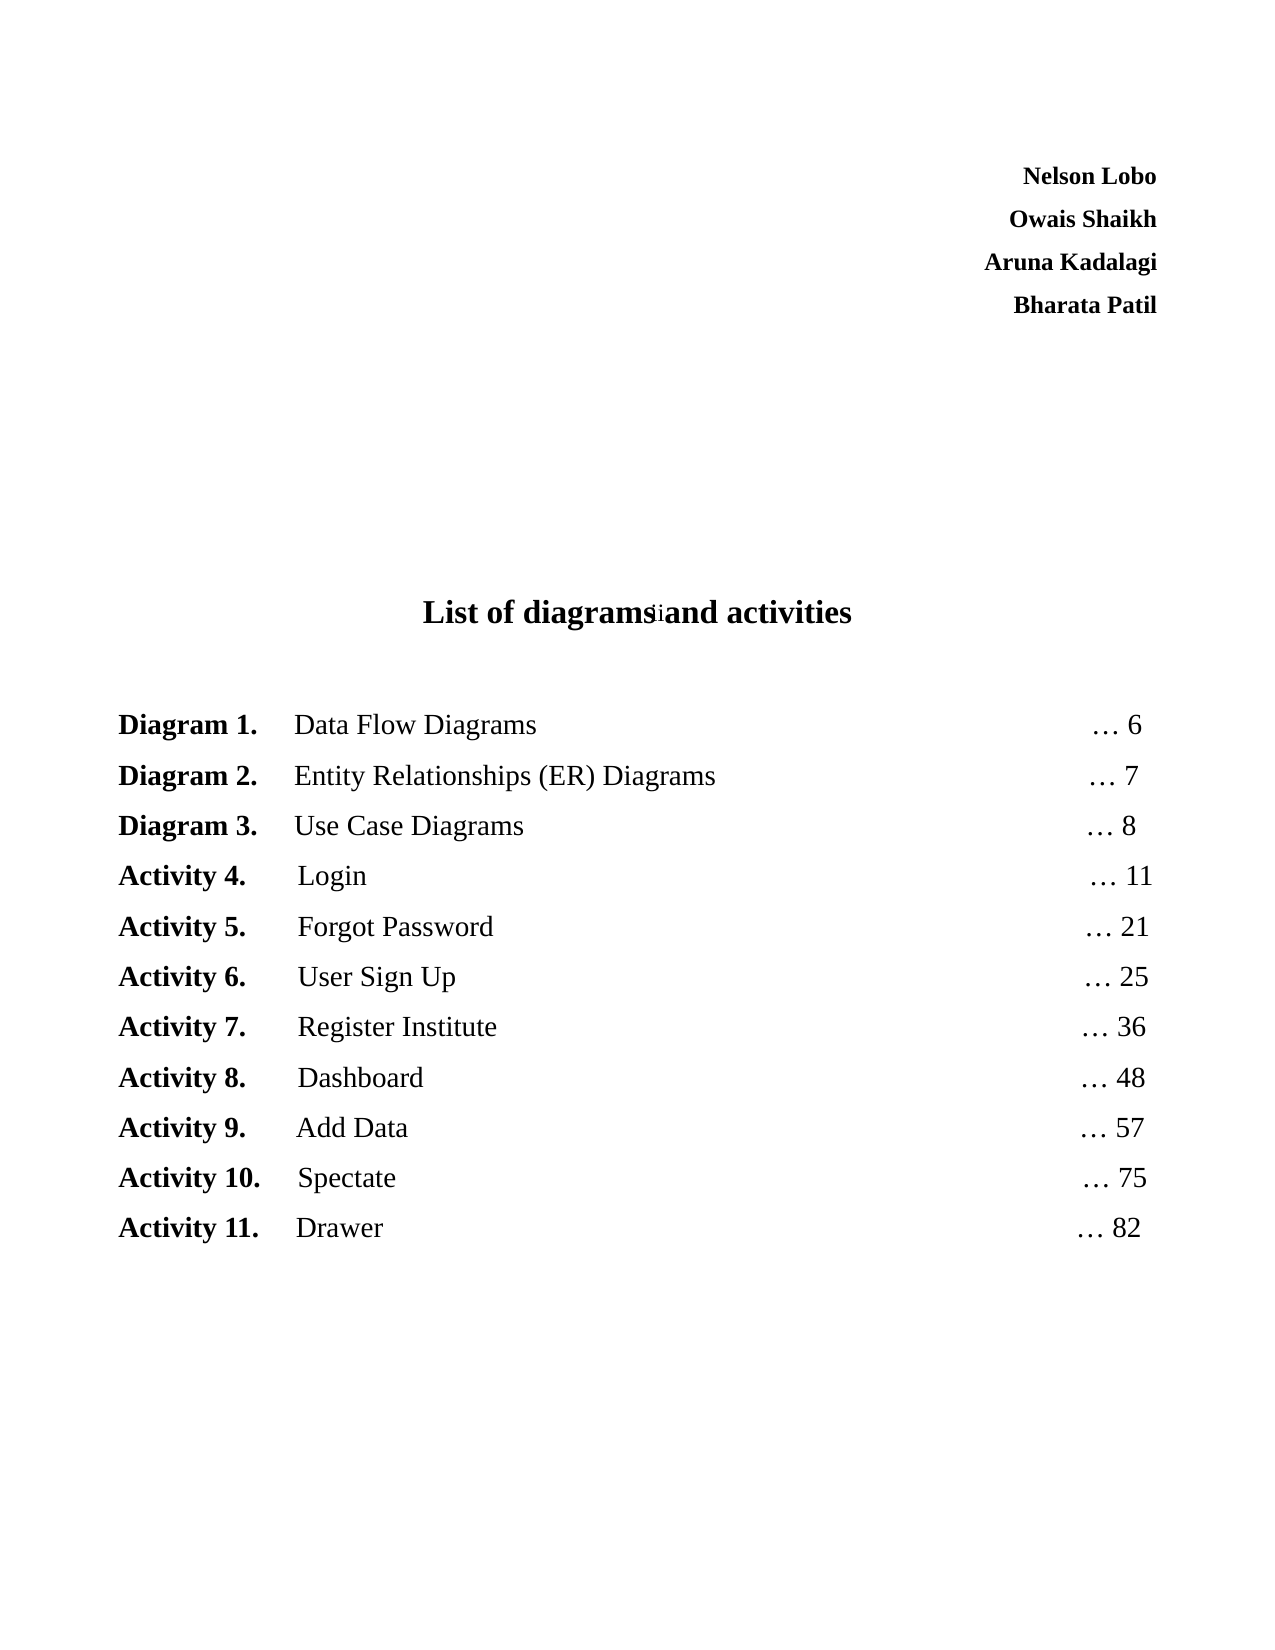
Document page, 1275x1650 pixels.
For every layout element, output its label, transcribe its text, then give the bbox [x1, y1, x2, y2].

text List of diagrams and activities [118, 592, 1157, 631]
text Activity 9. Add Data … 57 [118, 1110, 1157, 1143]
text Bharata Patil [118, 291, 1157, 319]
text Owais Shaikh [118, 204, 1157, 233]
text Activity 5. Forgot Password … 21 [118, 909, 1157, 942]
text Activity 7. Register Institute … 36 [118, 1009, 1157, 1043]
text Diagram 2. Entity Relationships (ER) Diagrams … 7 [118, 758, 1157, 791]
text Aruna Kadalagi [118, 247, 1157, 276]
text Nelson Lobo [118, 161, 1157, 190]
text Activity 11. Drawer … 82 [118, 1211, 1157, 1244]
text Diagram 3. Use Case Diagrams … 8 [118, 808, 1157, 842]
text Activity 6. User Sign Up … 25 [118, 959, 1157, 993]
text Activity 4. Login … 11 [118, 858, 1157, 892]
text Diagram 1. Data Flow Diagrams … 6 [118, 707, 1157, 741]
text Activity 8. Dashboard … 48 [118, 1060, 1157, 1093]
text Activity 10. Spectate … 75 [118, 1160, 1157, 1194]
